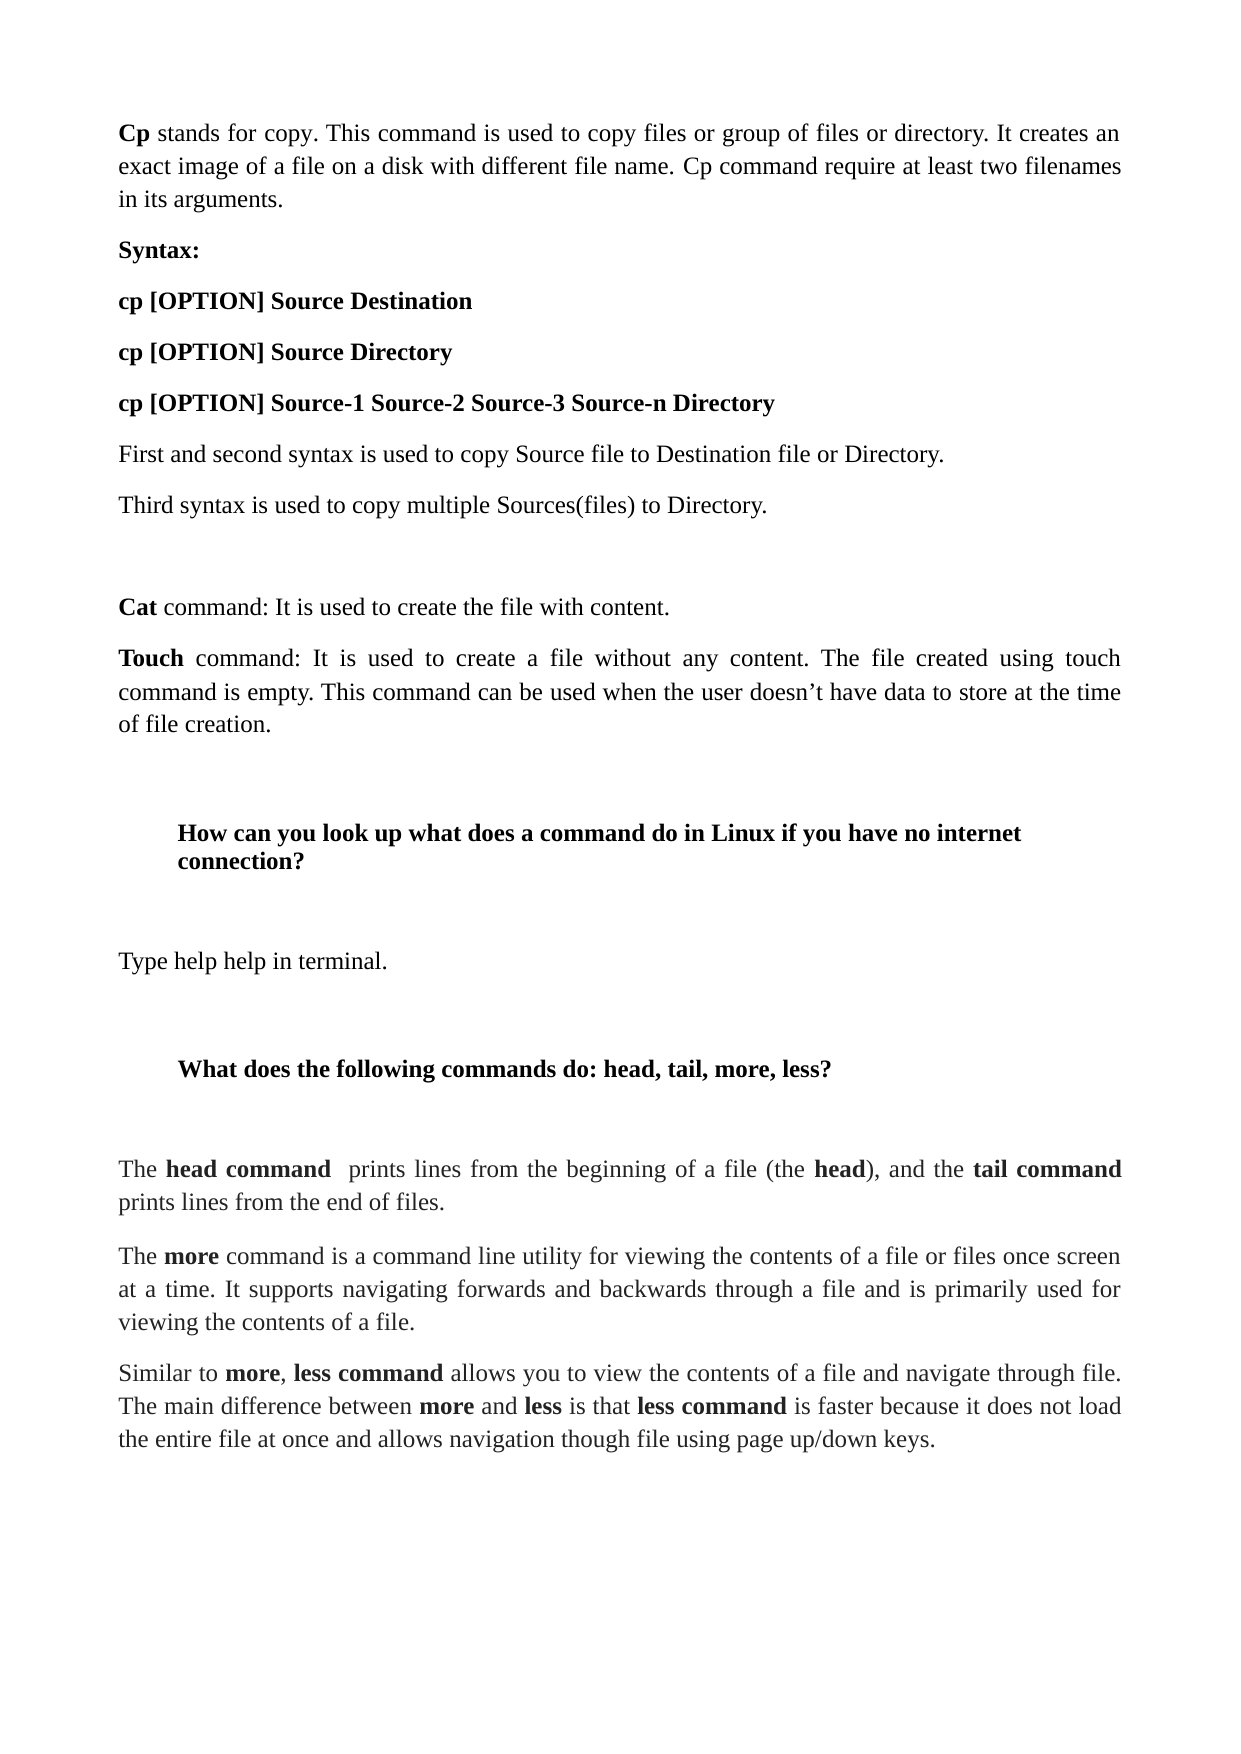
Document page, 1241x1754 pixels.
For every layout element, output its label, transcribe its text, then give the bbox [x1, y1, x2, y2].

text First and second syntax is used to copy Source file to Destination file or Directory. [118, 439, 1122, 468]
list Touch command: It is used to create a file without any content. The file created using touch command is empty. This command can be used when the user doesn’t have data to store at the time of file creation. [118, 643, 1122, 738]
list How can you look up what does a command do in Linux if you have no internet connection? [177, 818, 1063, 875]
text cp [OPTION] Source Directory [118, 337, 1122, 366]
text Cp stands for copy. This command is used to copy files or group of files or directory. It creates an exact image of a file on a disk with different file name. Cp command require at least two filenames in its arguments. [118, 118, 1122, 213]
text cp [OPTION] Source-1 Source-2 Source-3 Source-n Directory [118, 388, 1122, 417]
list Type help help in terminal. [118, 946, 1122, 975]
text Similar to more, less command allows you to view the contents of a file and navigate through file. The main difference between more and less is that less command is faster because it does not load the entire file at once and allows navigation though file using page up/down keys. [118, 1358, 1122, 1453]
text The more command is a command line utility for viewing the contents of a file or files once screen at a time. It supports navigating forwards and backwards through a file and is primarily used for viewing the contents of a file. [118, 1241, 1122, 1336]
list Cat command: It is used to create the file with content. [118, 592, 1122, 621]
text cp [OPTION] Source Destination [118, 286, 1122, 315]
text Third syntax is used to copy multiple Sources(files) to Directory. [118, 490, 1122, 519]
text Syntax: [118, 235, 1122, 264]
text What does the following commands do: head, tail, more, less? [177, 1054, 1063, 1083]
text The head command prints lines from the beginning of a file (the head), and the tail command prints lines from the end of files. [118, 1154, 1122, 1216]
